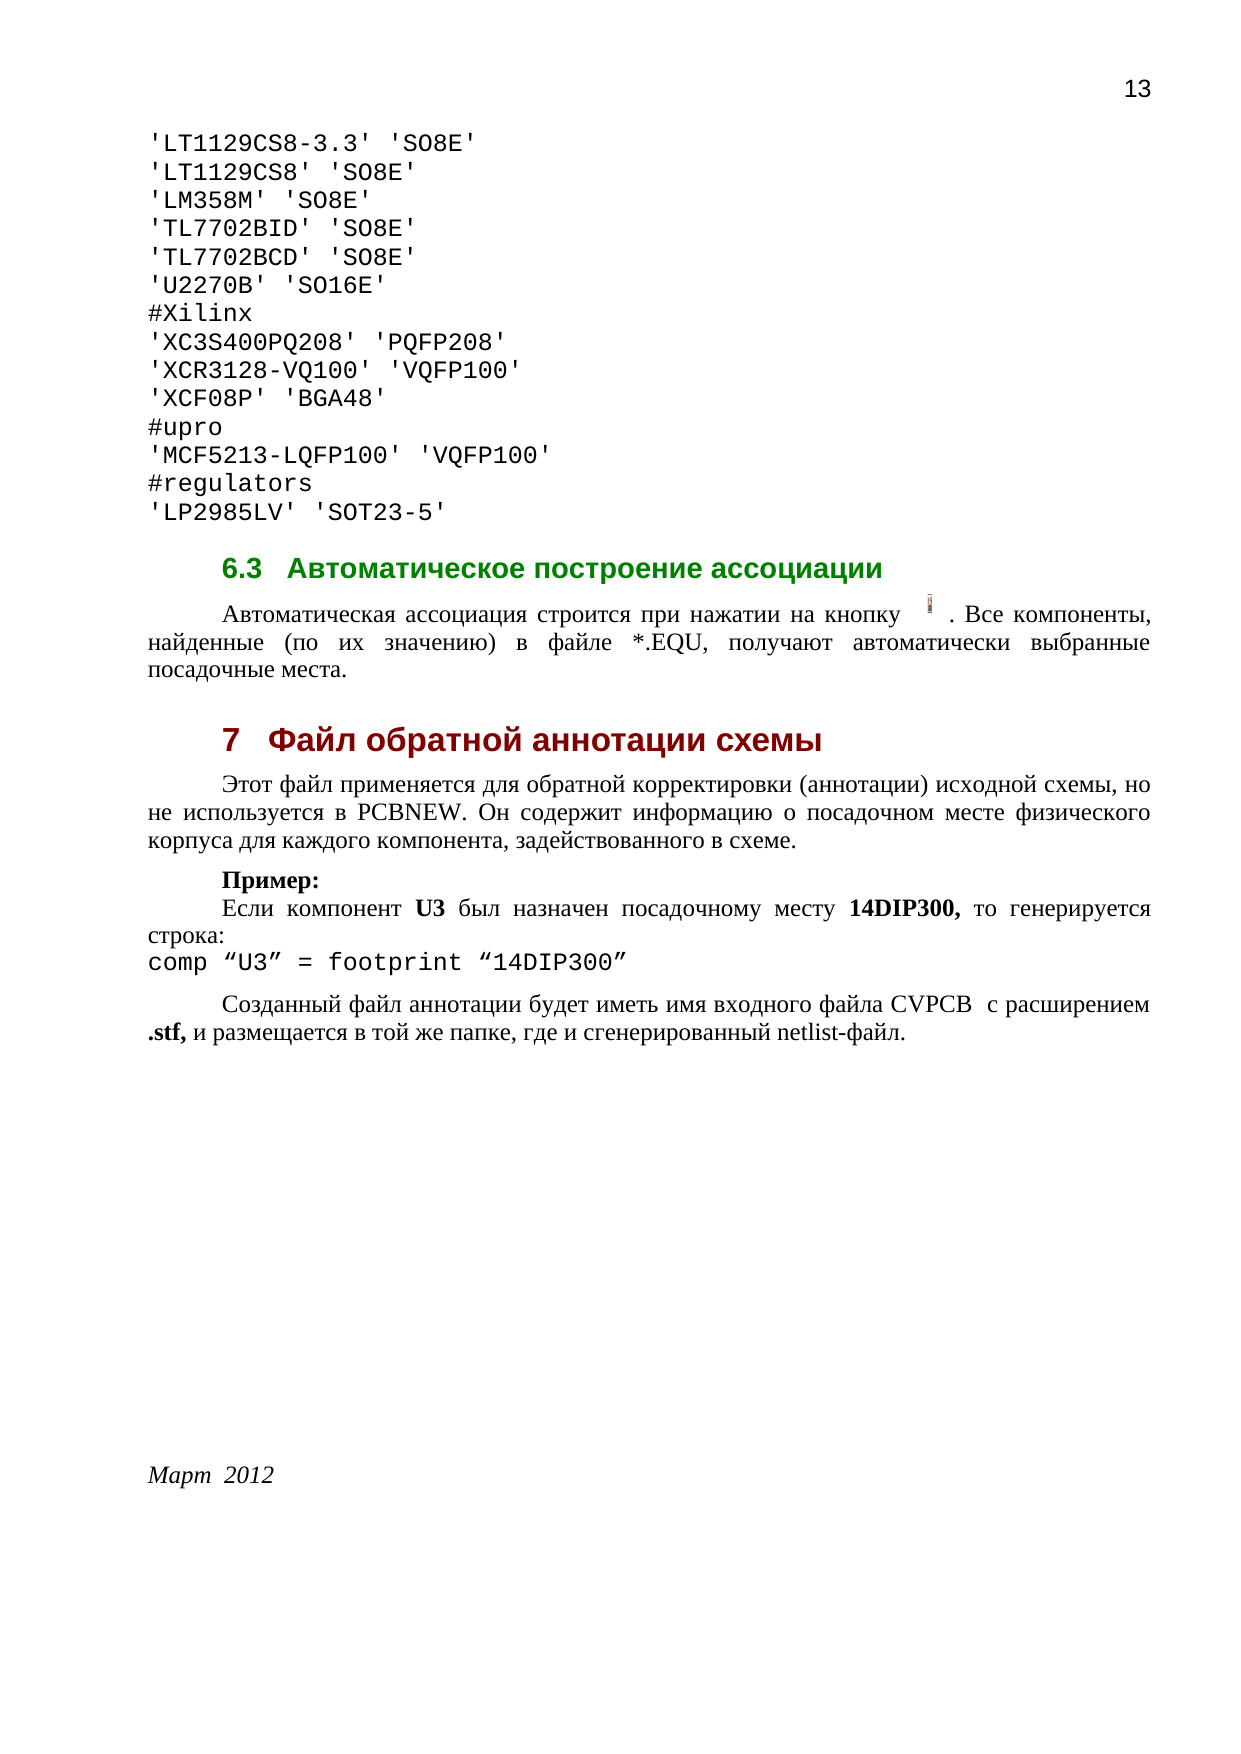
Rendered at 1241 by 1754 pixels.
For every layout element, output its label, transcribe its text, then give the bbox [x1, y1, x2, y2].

text 'XC3S400PQ208' 'PQFP208' [148, 329, 1151, 357]
text 'XCF08P' 'BGA48' [148, 386, 1151, 414]
text #regulators [148, 471, 1151, 499]
text #Xilinx [148, 301, 1151, 329]
text 'LT1129CS8' 'SO8E' [148, 159, 1151, 187]
text 'MCF5213-LQFP100' 'VQFP100' [148, 442, 1151, 471]
text 'U2270B' 'SO16E' [148, 272, 1151, 301]
text 'LP2985LV' 'SOT23-5' [148, 499, 1151, 527]
text 'XCR3128-VQ100' 'VQFP100' [148, 357, 1151, 386]
text #upro [148, 414, 1151, 442]
text 'LM358M' 'SO8E' [148, 187, 1151, 216]
text Пример: [222, 866, 1151, 894]
text 'TL7702BID' 'SO8E' [148, 216, 1151, 244]
subtitle Автоматическое построение ассоциации [222, 552, 1151, 585]
text Если компонент U3 был назначен посадочному месту 14DIP300, то генерируется строка: [148, 894, 1151, 949]
text comp “U3” = footprint “14DIP300” [148, 949, 1151, 978]
text 'LT1129CS8-3.3' 'SO8E' [148, 131, 1151, 159]
text Март 2012 [148, 1461, 1151, 1489]
text 'TL7702BCD' 'SO8E' [148, 244, 1151, 272]
text Автоматическая ассоциация строится при нажатии на кнопку . Все компоненты, найденные (по их значению) в файле *.EQU, получают автоматически выбранные посадочные места. [148, 585, 1151, 683]
text Созданный файл аннотации будет иметь имя входного файла CVPCB с расширением .stf, и размещается в той же папке, где и сгенерированный netlist-файл. [148, 990, 1151, 1046]
text Этот файл применяется для обратной корректировки (аннотации) исходной схемы, но не используется в PCBNEW. Он содержит информацию о посадочном месте физического корпуса для каждого компонента, задействованного в схеме. [148, 771, 1151, 854]
subtitle Файл обратной аннотации схемы [222, 721, 1151, 758]
